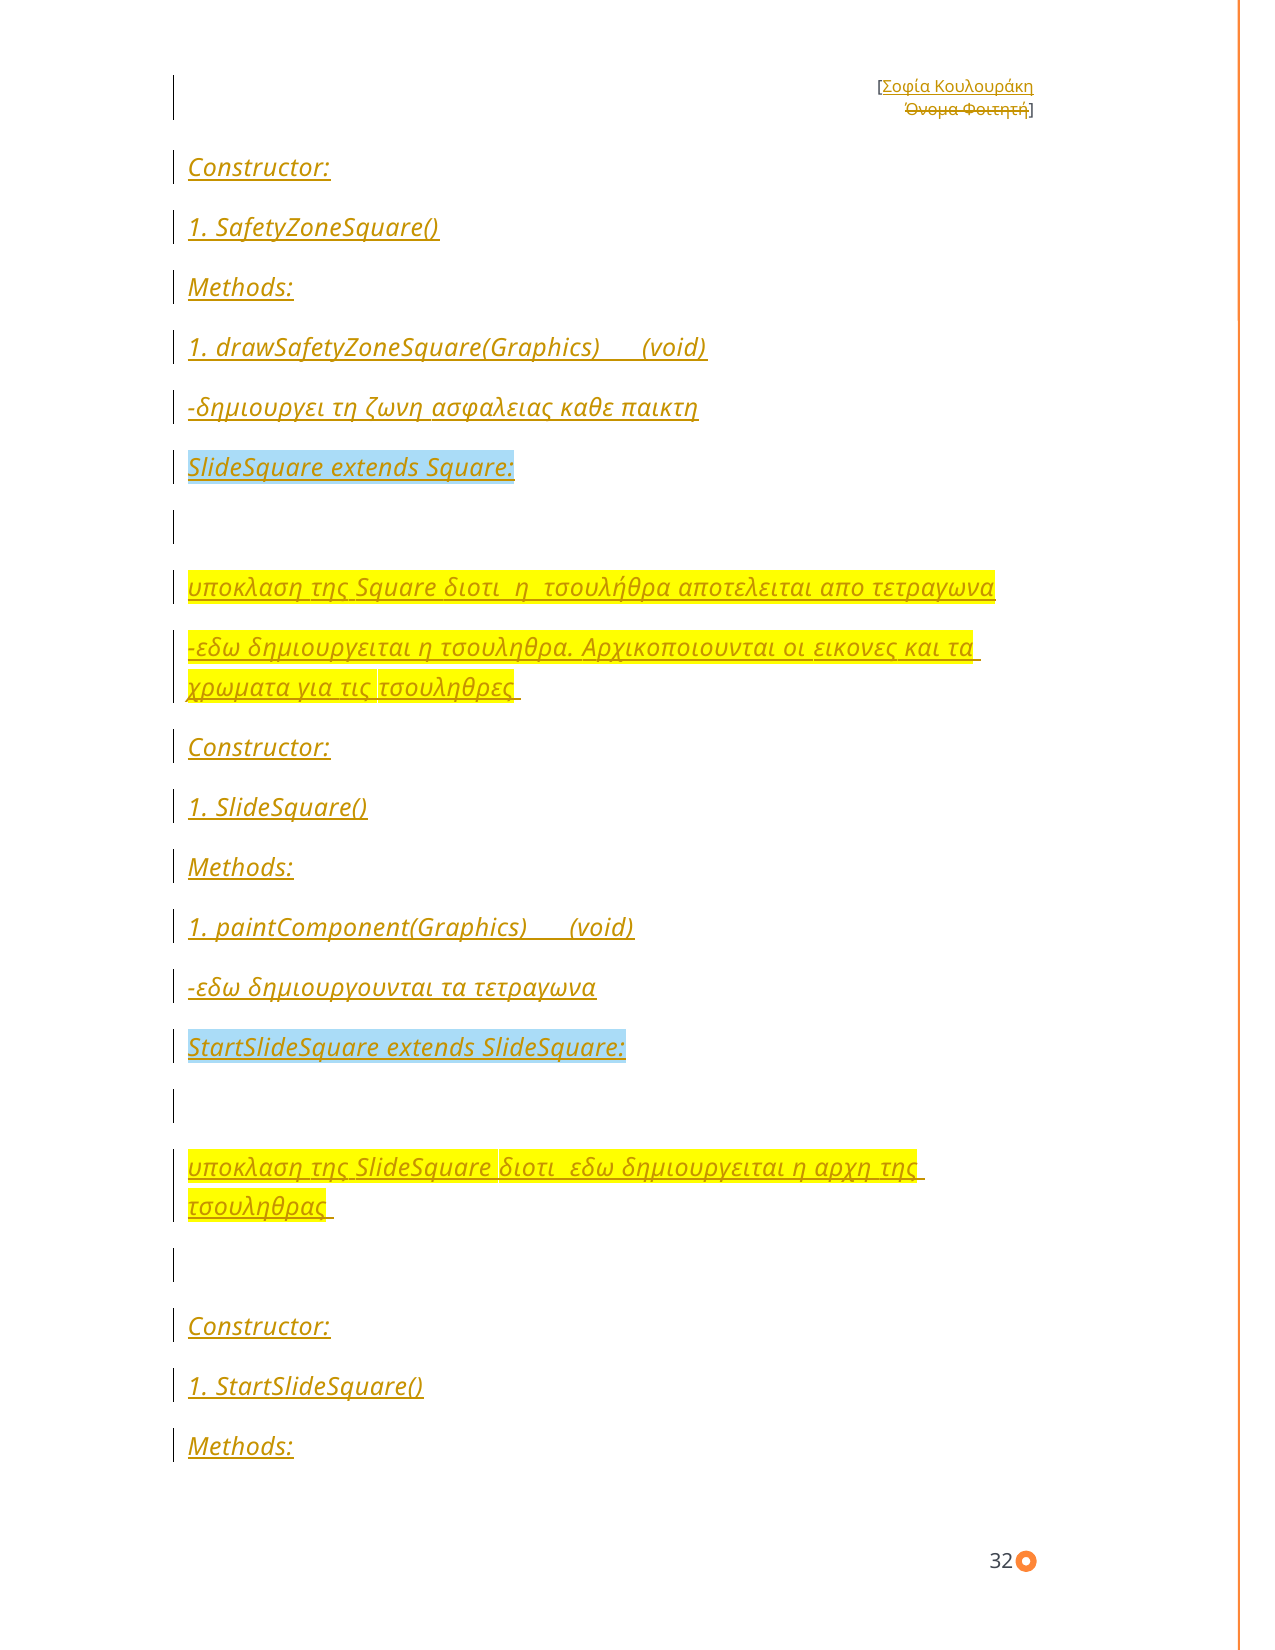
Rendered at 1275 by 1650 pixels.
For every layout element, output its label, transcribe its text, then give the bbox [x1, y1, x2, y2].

text Methods: [187, 1428, 1034, 1462]
text 1. SafetyZoneSquare() [187, 210, 1034, 244]
text Constructor: [187, 150, 1034, 184]
text 1. drawSafetyZoneSquare(Graphics) (void) [187, 330, 1034, 364]
text Methods: [187, 270, 1034, 304]
text SlideSquare extends Square: [187, 450, 1034, 484]
text 1. SlideSquare() [187, 789, 1034, 823]
text 1. paintComponent(Graphics) (void) [187, 909, 1034, 943]
text -εδω δημιουργειται η τσουληθρα. Αρχικοποιουνται οι εικονες και τα χρωματα για τις τσουληθρες [187, 630, 1034, 703]
text υποκλαση της Square διοτι η τσουλήθρα αποτελειται απο τετραγωνα [187, 570, 1034, 604]
text υποκλαση της SlideSquare διοτι εδω δημιουργειται η αρχη της τσουληθρας [187, 1149, 1034, 1222]
text Methods: [187, 849, 1034, 883]
text Constructor: [187, 1308, 1034, 1342]
text Constructor: [187, 729, 1034, 763]
text -εδω δημιουργουνται τα τετραγωνα [187, 969, 1034, 1003]
text 1. StartSlideSquare() [187, 1368, 1034, 1402]
text StartSlideSquare extends SlideSquare: [187, 1029, 1034, 1063]
text -δημιουργει τη ζωνη ασφαλειας καθε παικτη [187, 390, 1034, 424]
